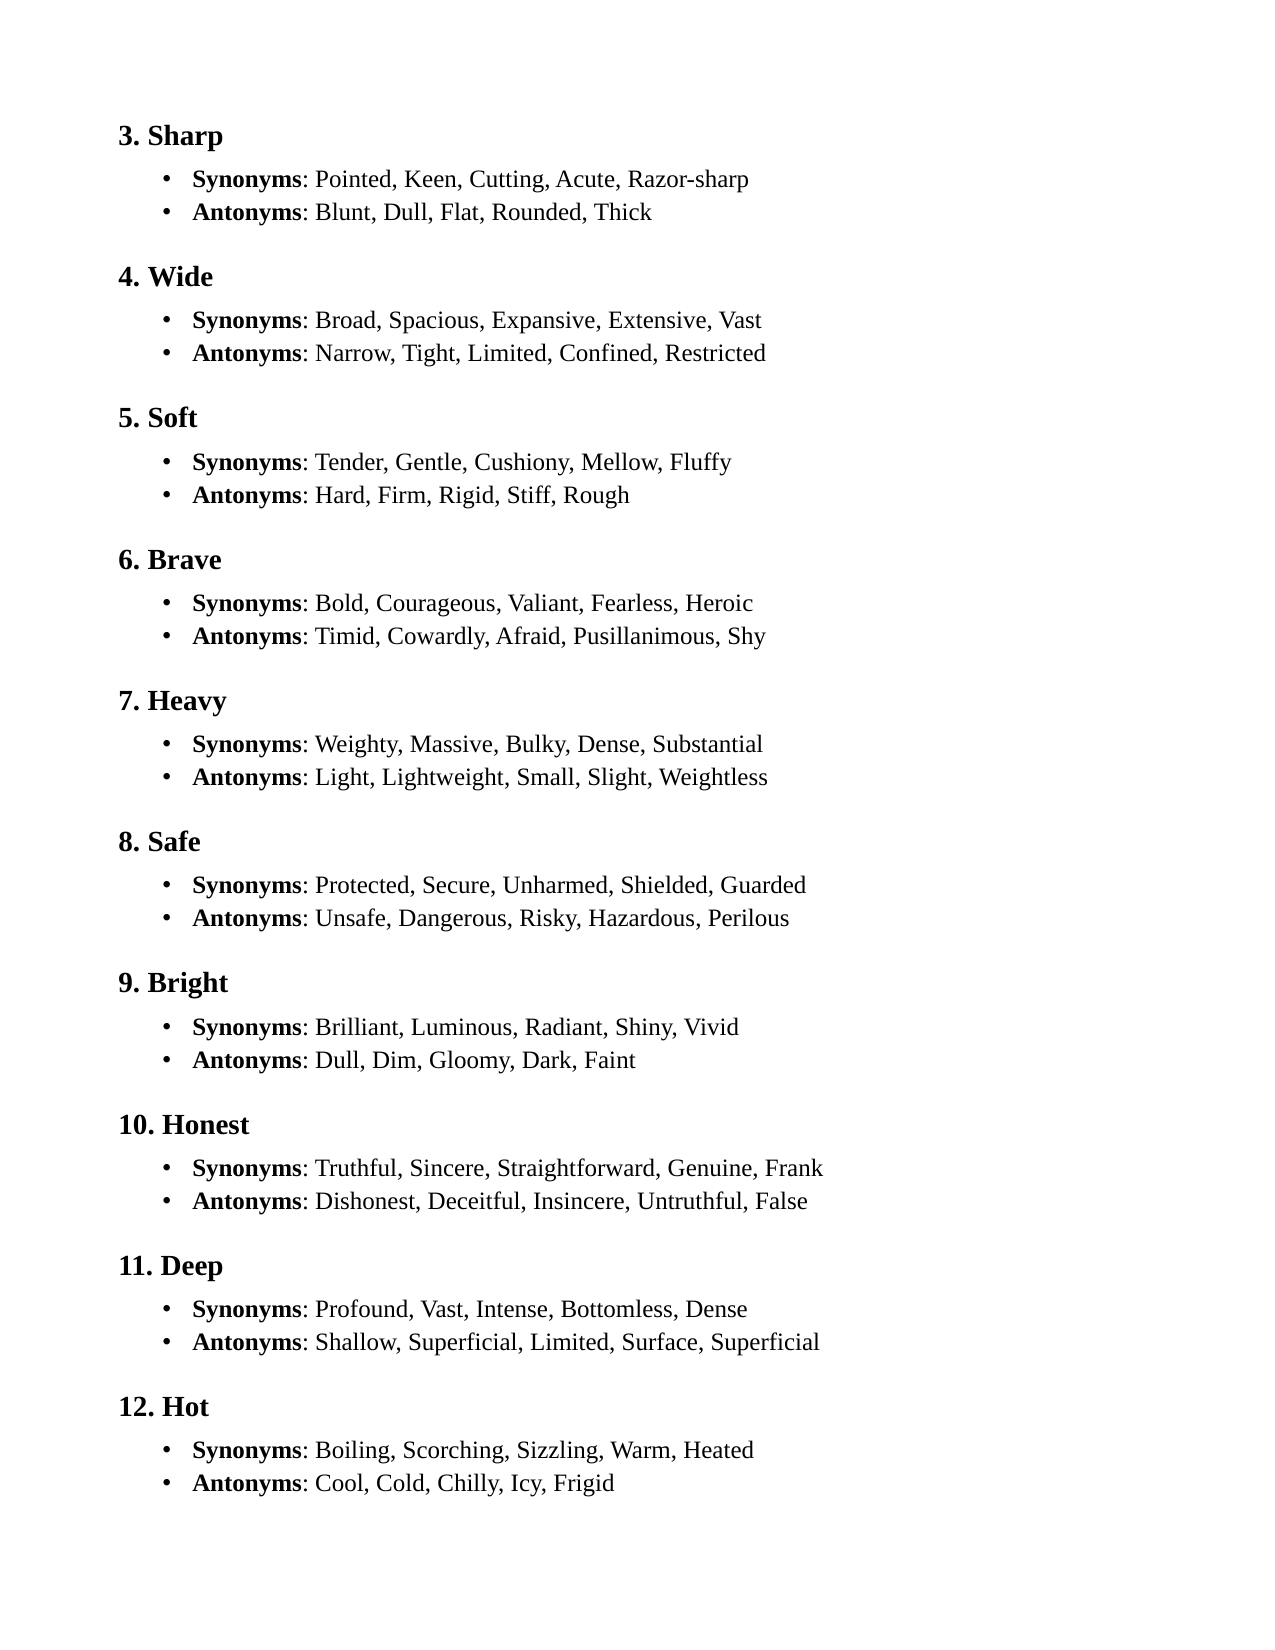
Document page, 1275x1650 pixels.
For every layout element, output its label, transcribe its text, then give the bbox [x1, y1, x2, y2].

list Synonyms: Broad, Spacious, Expansive, Extensive, Vast [162, 305, 1157, 334]
list Antonyms: Shallow, Superficial, Limited, Surface, Superficial [162, 1327, 1157, 1356]
list Antonyms: Blunt, Dull, Flat, Rounded, Thick [162, 197, 1157, 226]
subtitle 10. Honest [118, 1107, 1157, 1140]
subtitle 12. Hot [118, 1389, 1157, 1423]
list Synonyms: Profound, Vast, Intense, Bottomless, Dense [162, 1294, 1157, 1323]
subtitle 11. Deep [118, 1248, 1157, 1282]
subtitle 9. Bright [118, 966, 1157, 999]
list Antonyms: Hard, Firm, Rigid, Stiff, Rough [162, 480, 1157, 508]
list Antonyms: Light, Lightweight, Small, Slight, Weightless [162, 762, 1157, 791]
list Antonyms: Dishonest, Deceitful, Insincere, Untruthful, False [162, 1186, 1157, 1215]
list Synonyms: Bold, Courageous, Valiant, Fearless, Heroic [162, 588, 1157, 617]
list Antonyms: Narrow, Tight, Limited, Confined, Restricted [162, 338, 1157, 367]
list Antonyms: Timid, Cowardly, Afraid, Pusillanimous, Shy [162, 621, 1157, 650]
list Synonyms: Truthful, Sincere, Straightforward, Genuine, Frank [162, 1153, 1157, 1182]
subtitle 4. Wide [118, 259, 1157, 293]
subtitle 7. Heavy [118, 683, 1157, 717]
subtitle 5. Soft [118, 401, 1157, 434]
list Synonyms: Protected, Secure, Unharmed, Shielded, Guarded [162, 870, 1157, 899]
subtitle 3. Sharp [118, 118, 1157, 152]
list Synonyms: Pointed, Keen, Cutting, Acute, Razor-sharp [162, 164, 1157, 193]
subtitle 6. Brave [118, 542, 1157, 575]
list Synonyms: Weighty, Massive, Bulky, Dense, Substantial [162, 729, 1157, 758]
list Synonyms: Boiling, Scorching, Sizzling, Warm, Heated [162, 1435, 1157, 1464]
list Synonyms: Tender, Gentle, Cushiony, Mellow, Fluffy [162, 447, 1157, 475]
list Antonyms: Unsafe, Dangerous, Risky, Hazardous, Perilous [162, 903, 1157, 932]
subtitle 8. Safe [118, 824, 1157, 858]
list Synonyms: Brilliant, Luminous, Radiant, Shiny, Vivid [162, 1012, 1157, 1040]
list Antonyms: Dull, Dim, Gloomy, Dark, Faint [162, 1045, 1157, 1073]
list Antonyms: Cool, Cold, Chilly, Icy, Frigid [162, 1468, 1157, 1497]
